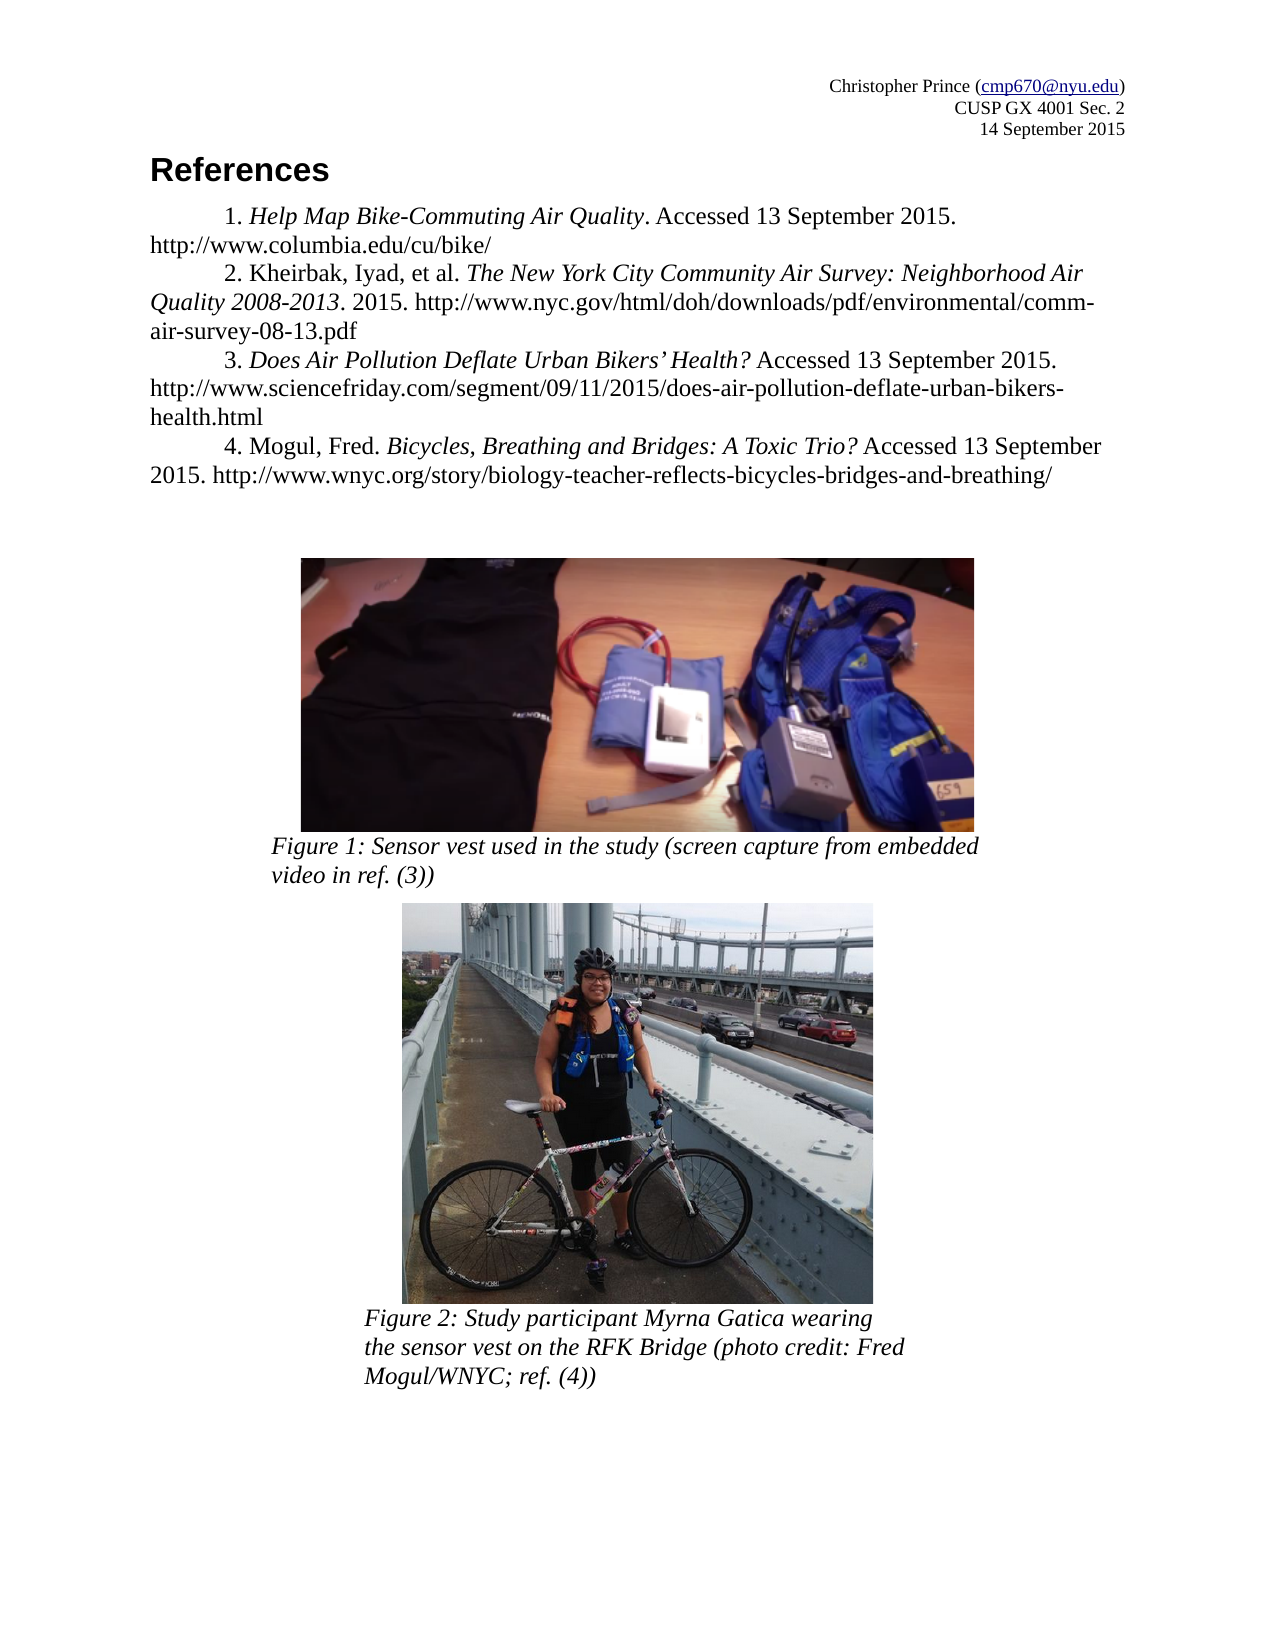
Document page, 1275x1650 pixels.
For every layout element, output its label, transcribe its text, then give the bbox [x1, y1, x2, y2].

text Figure 2: Study participant Myrna Gatica wearing the sensor vest on the RFK Bridge (photo credit: Fred Mogul/WNYC; ref. (4)) [364, 903, 911, 1390]
text 2. Kheirbak, Iyad, et al. The New York City Community Air Survey: Neighborhood Air Quality 2008-2013. 2015. http://www.nyc.gov/html/doh/downloads/pdf/environmental/comm-air-survey-08-13.pdf [150, 258, 1125, 345]
picture [402, 903, 874, 1304]
text 1. Help Map Bike-Commuting Air Quality. Accessed 13 September 2015. http://www.columbia.edu/cu/bike/ [150, 201, 1125, 258]
text 3. Does Air Pollution Deflate Urban Bikers’ Health? Accessed 13 September 2015. http://www.sciencefriday.com/segment/09/11/2015/does-air-pollution-deflate-urban-bikers-health.html [150, 345, 1125, 431]
subtitle References [150, 150, 1125, 188]
text Figure 1: Sensor vest used in the study (screen capture from embedded video in ref. (3)) [271, 558, 1004, 889]
picture [300, 558, 975, 832]
text 4. Mogul, Fred. Bicycles, Breathing and Bridges: A Toxic Trio? Accessed 13 September 2015. http://www.wnyc.org/story/biology-teacher-reflects-bicycles-bridges-and-breathing/ [150, 431, 1125, 488]
